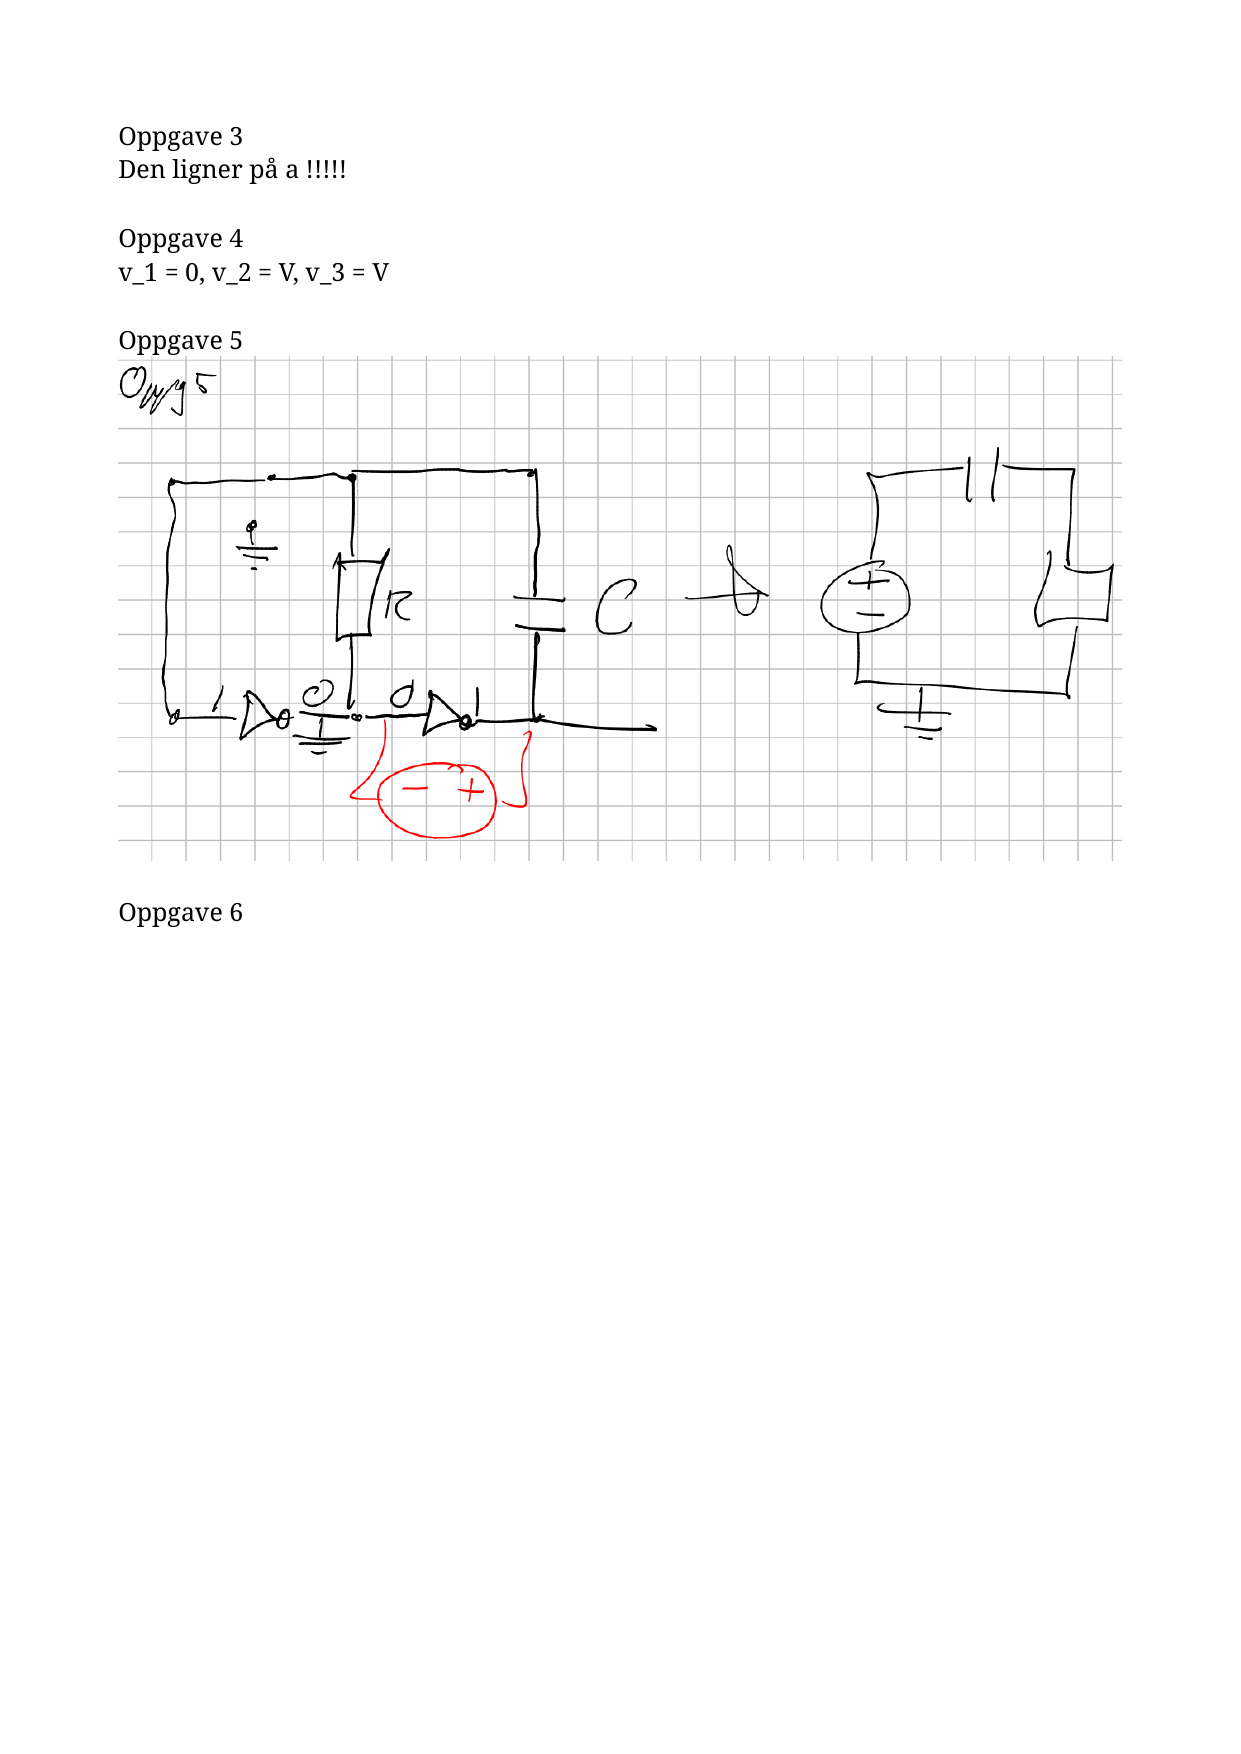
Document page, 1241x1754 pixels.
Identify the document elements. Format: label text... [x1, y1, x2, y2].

picture [118, 356, 1123, 861]
text Oppgave 4 [118, 220, 1122, 254]
text Den ligner på a !!!!! [118, 152, 1122, 186]
text Oppgave 3 [118, 118, 1122, 152]
text Oppgave 6 [118, 895, 1122, 929]
text Oppgave 5 [118, 322, 1122, 356]
text v_1 = 0, v_2 = V, v_3 = V [118, 254, 1122, 288]
